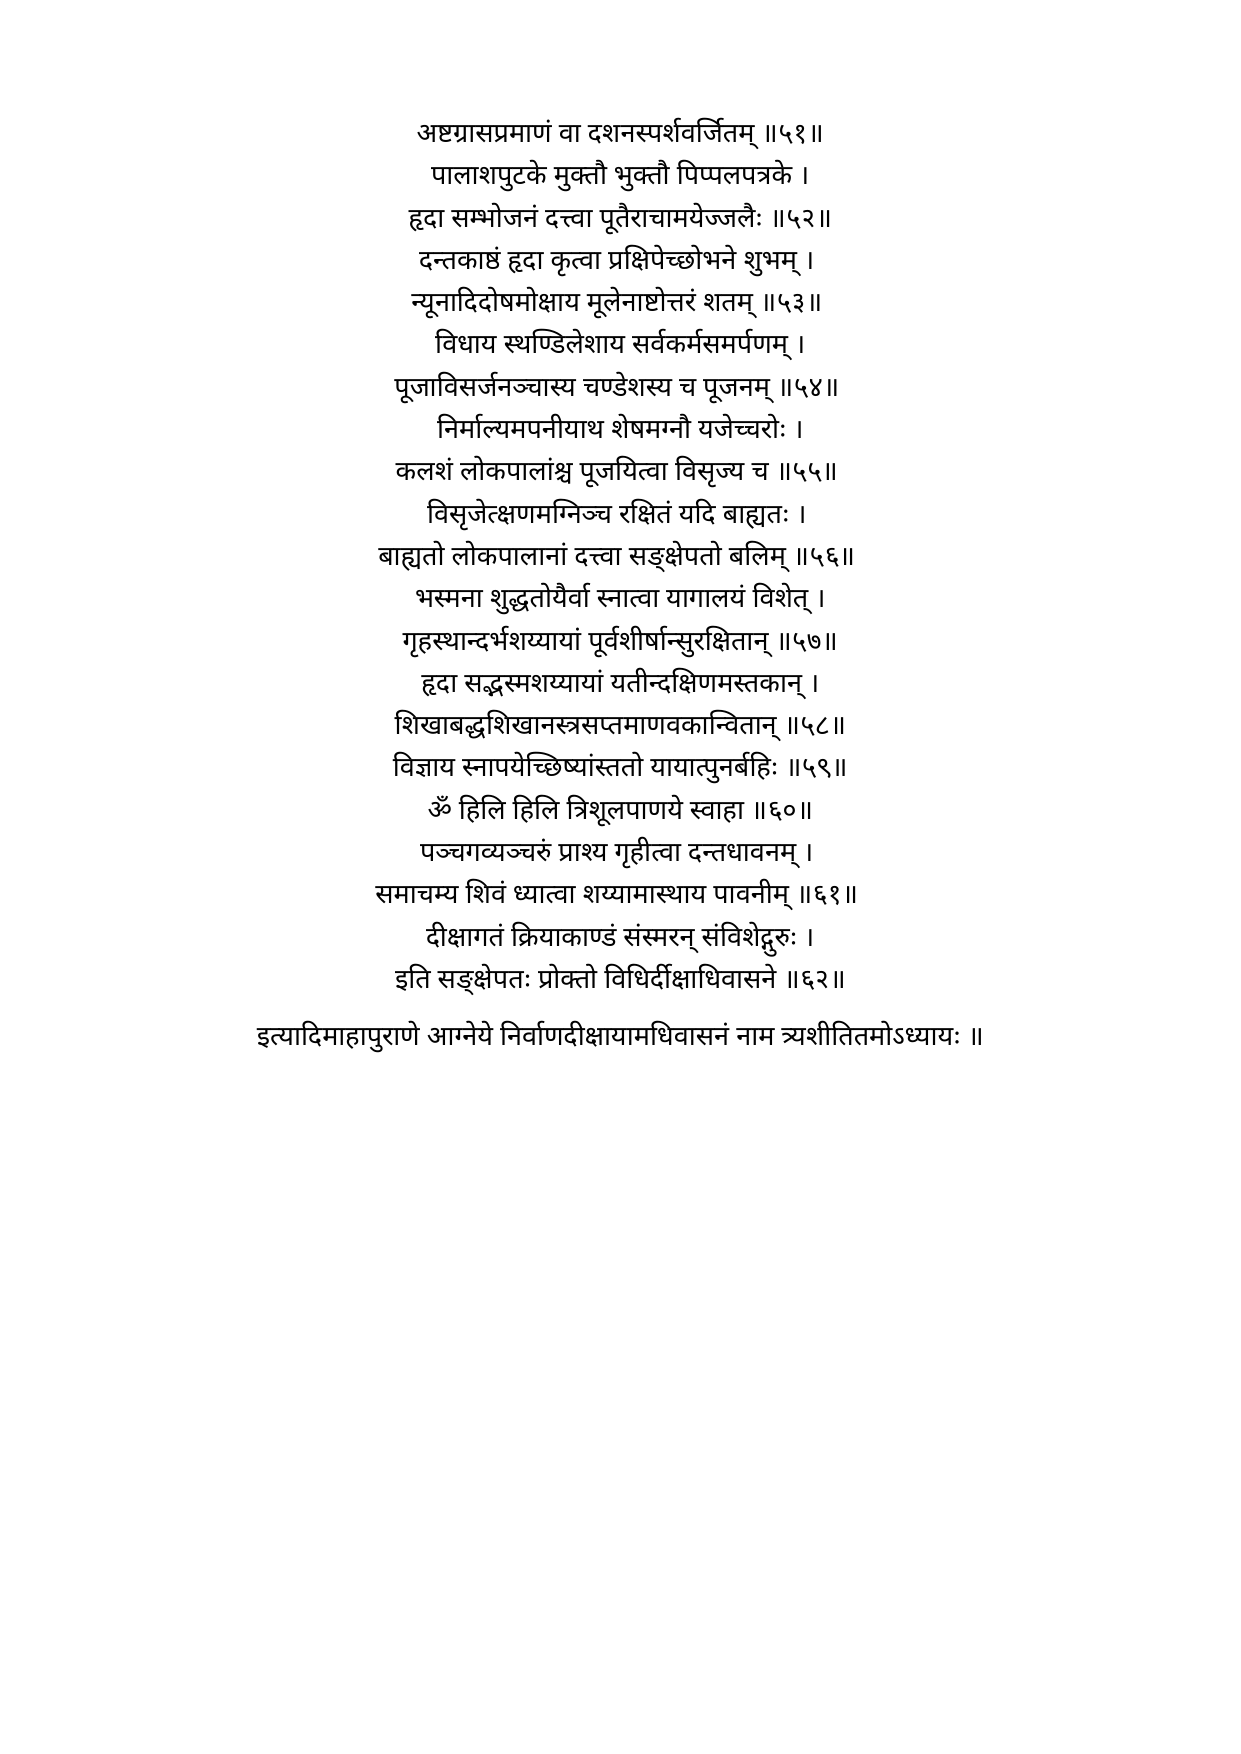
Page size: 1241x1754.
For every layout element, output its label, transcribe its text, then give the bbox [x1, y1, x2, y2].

text अष्टग्रासप्रमाणं वा दशनस्पर्शवर्जितम् ॥५१॥ पालाशपुटके मुक्तौ भुक्तौ पिप्पलपत्रके । [118, 118, 1122, 196]
text इत्यादिमाहापुराणे आग्नेये निर्वाणदीक्षायामधिवासनं नाम त्र्यशीतितमोऽध्यायः ॥ [118, 1021, 1122, 1056]
text हृदा सम्भोजनं दत्त्वा पूतैराचामयेज्जलैः ॥५२॥ दन्तकाष्ठं हृदा कृत्वा प्रक्षिपेच्छोभने शुभम् । न्यूनादिदोषमोक्षाय मूलेनाष्टोत्तरं शतम् ॥५३॥ विधाय स्थण्डिलेशाय सर्वकर्मसमर्पणम् । पूजाविसर्जनञ्चास्य चण्डेशस्य च पूजनम् ॥५४॥ निर्माल्यमपनीयाथ शेषमग्नौ यजेच्चरोः । कलशं लोकपालांश्च पूजयित्वा विसृज्य च ॥५५॥ विसृजेत्क्षणमग्निञ्च रक्षितं यदि बाह्यतः । बाह्यतो लोकपालानां दत्त्वा सङ्क्षेपतो बलिम् ॥५६॥ भस्मना शुद्धतोयैर्वा स्नात्वा यागालयं विशेत् । गृहस्थान्दर्भशय्यायां पूर्वशीर्षान्सुरक्षितान् ॥५७॥ हृदा सद्भस्मशय्यायां यतीन्दक्षिणमस्तकान् । शिखाबद्धशिखानस्त्रसप्तमाणवकान्वितान् ॥५८॥ विज्ञाय स्नापयेच्छिष्यांस्ततो यायात्पुनर्बहिः ॥५९॥ ॐ हिलि हिलि त्रिशूलपाणये स्वाहा ॥६०॥ पञ्चगव्यञ्चरुं प्राश्य गृहीत्वा दन्तधावनम् । समाचम्य शिवं ध्यात्वा शय्यामास्थाय पावनीम् ॥६१॥ दीक्षागतं क्रियाकाण्डं संस्मरन् संविशेद्गुरुः । इति सङ्क्षेपतः प्रोक्तो विधिर्दीक्षाधिवासने ॥६२॥ [118, 203, 1122, 999]
